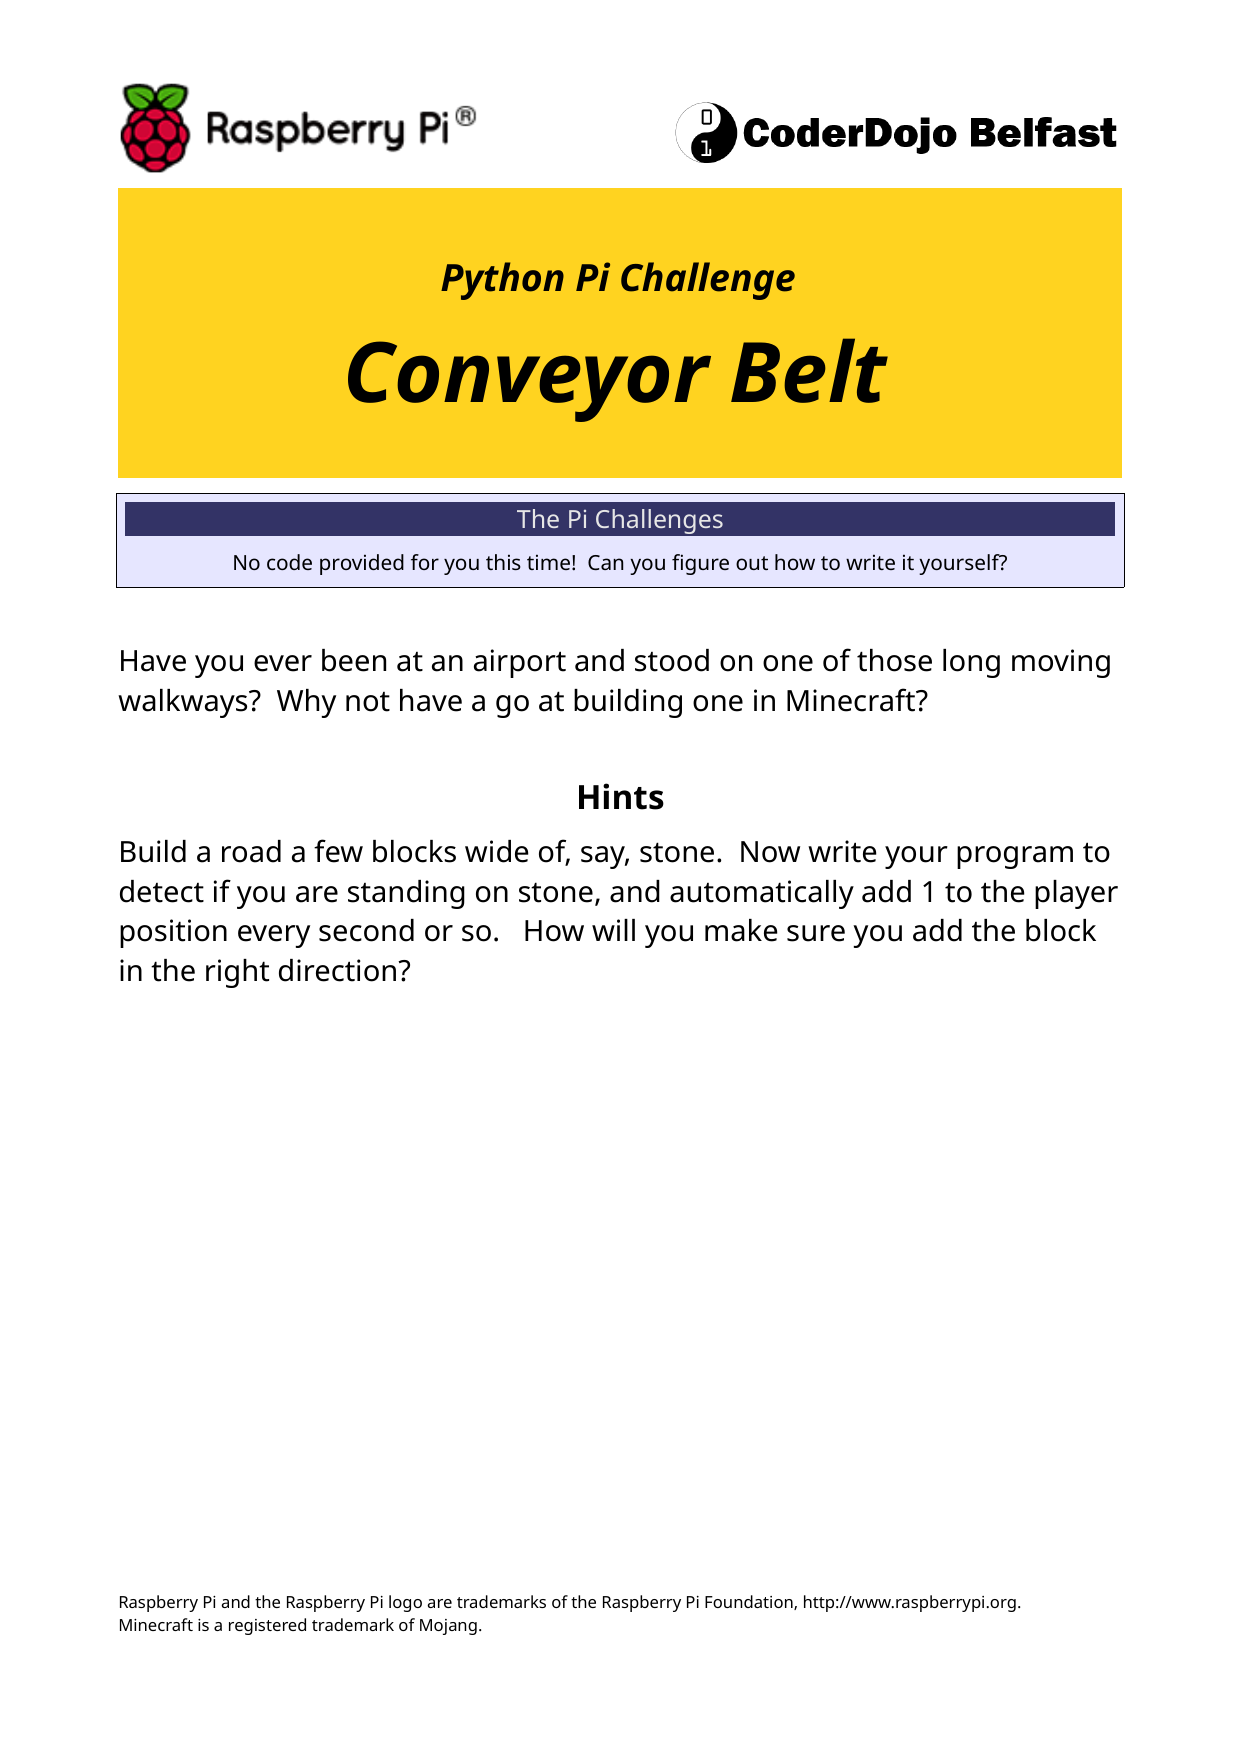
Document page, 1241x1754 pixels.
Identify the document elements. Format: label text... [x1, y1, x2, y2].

text Build a road a few blocks wide of, say, stone. Now write your program to detect if you are standing on stone, and automatically add 1 to the player position every second or so. How will you make sure you add the block in the right direction? [118, 831, 1122, 990]
picture [672, 100, 1125, 166]
subtitle Python Pi Challenge [118, 251, 1122, 302]
text Have you ever been at an airport and stood on one of those long moving walkways? Why not have a go at building one in Minecraft? [118, 640, 1122, 720]
text Hints [118, 773, 1122, 819]
subtitle Conveyor Belt [118, 314, 1122, 427]
text The Pi Challenges [125, 502, 1115, 536]
text No code provided for you this time! Can you figure out how to write it yourself? [125, 548, 1115, 577]
picture [119, 82, 478, 175]
